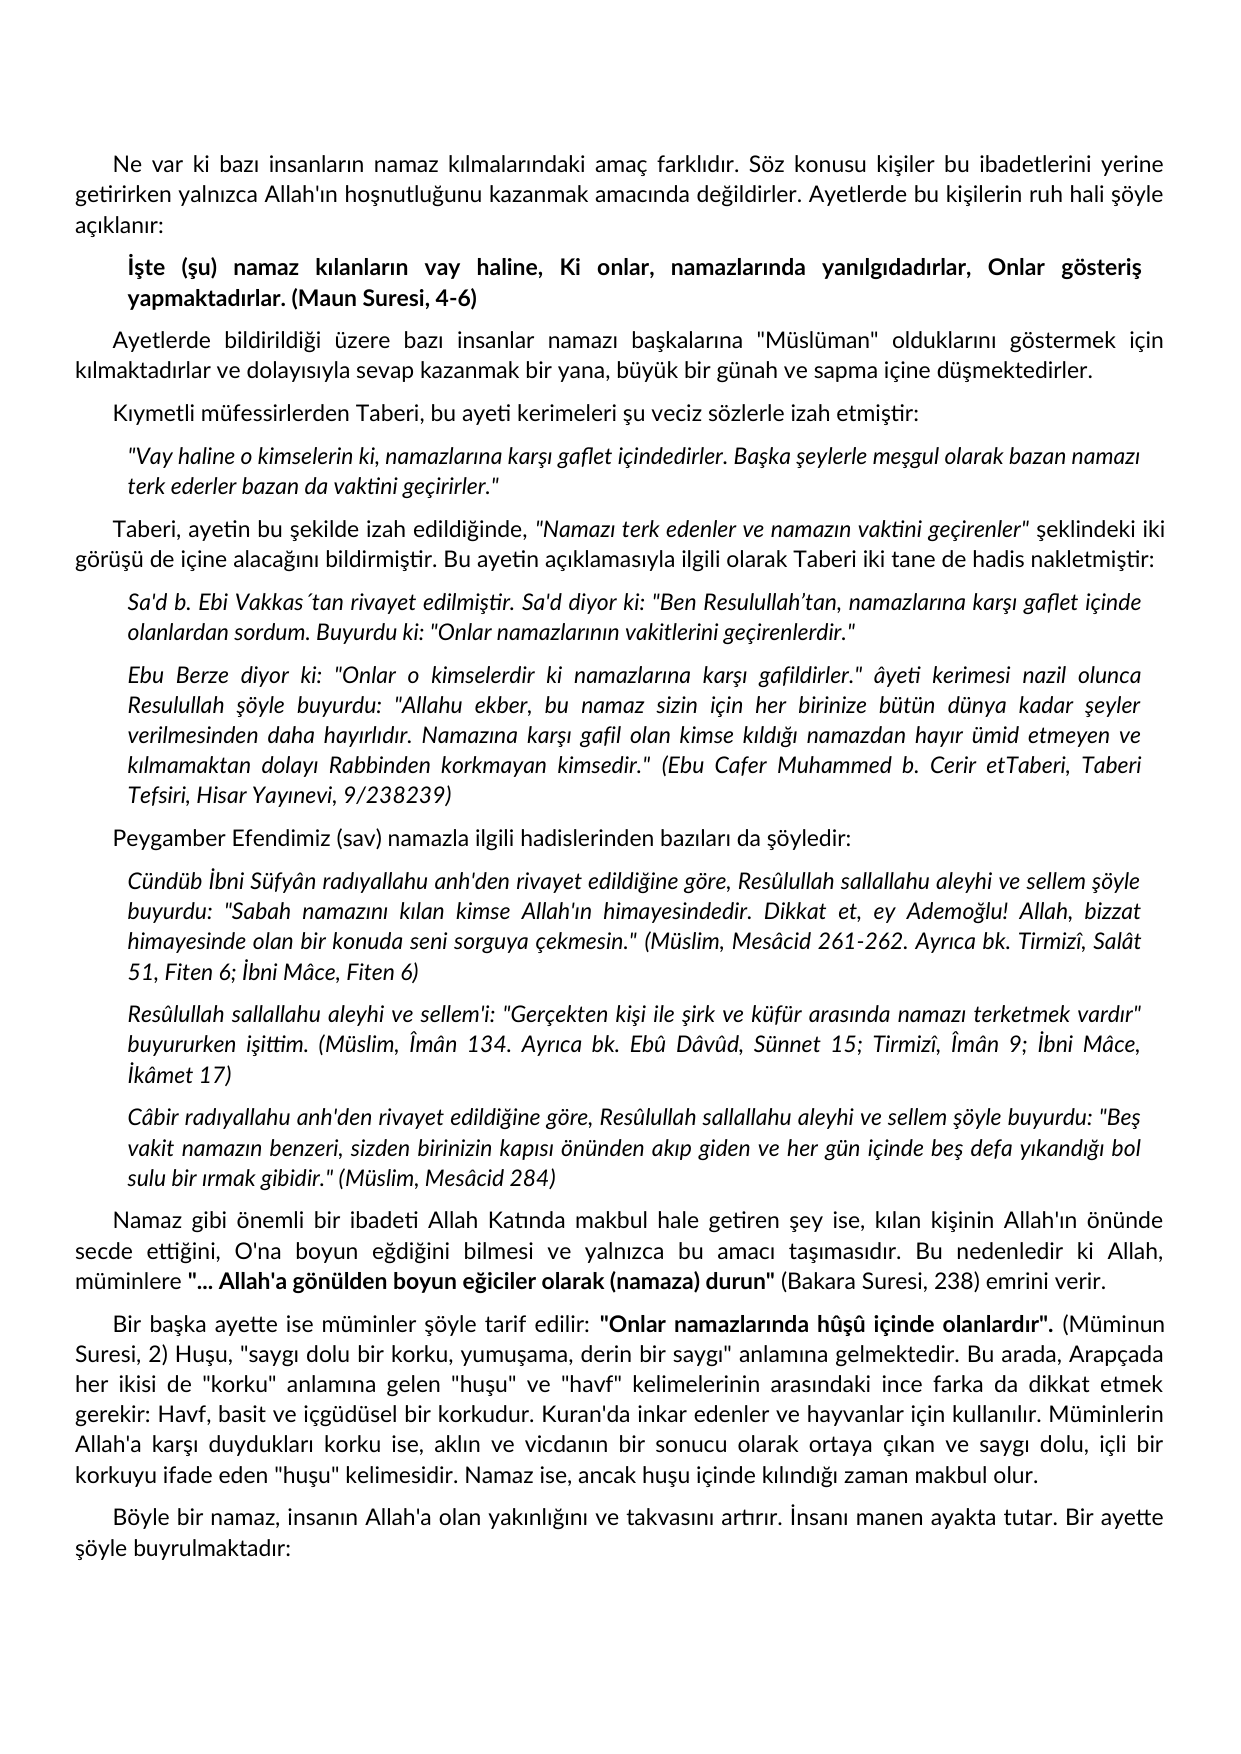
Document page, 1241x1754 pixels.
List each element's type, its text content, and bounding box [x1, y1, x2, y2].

text Ayetlerde bildirildiği üzere bazı insanlar namazı başkalarına "Müslüman" olduklarını göstermek için kılmaktadırlar ve dolayısıyla sevap kazanmak bir yana, büyük bir günah ve sapma içine düşmektedirler. [75, 326, 1165, 384]
text İşte (şu) namaz kılanların vay haline, Ki onlar, namazlarında yanılgıdadırlar, Onlar gösteriş yapmaktadırlar. (Maun Suresi, 4-6) [127, 253, 1143, 311]
text "Vay haline o kimselerin ki, namazlarına karşı gaflet içindedirler. Başka şeylerle meşgul olarak bazan namazı terk ederler bazan da vaktini geçirirler." [127, 442, 1143, 499]
text Resûlullah sallallahu aleyhi ve sellem'i: "Gerçekten kişi ile şirk ve küfür arasında namazı terketmek vardır" buyururken işittim. (Müslim, Îmân 134. Ayrıca bk. Ebû Dâvûd, Sünnet 15; Tirmizî, Îmân 9; İbni Mâce, İkâmet 17) [127, 1000, 1143, 1088]
text Namaz gibi önemli bir ibadeti Allah Katında makbul hale getiren şey ise, kılan kişinin Allah'ın önünde secde ettiğini, O'na boyun eğdiğini bilmesi ve yalnızca bu amacı taşımasıdır. Bu nedenledir ki Allah, müminlere "... Allah'a gönülden boyun eğiciler olarak (namaza) durun" (Bakara Suresi, 238) emrini verir. [75, 1206, 1165, 1294]
text Bir başka ayette ise müminler şöyle tarif edilir: "Onlar namazlarında hûşû içinde olanlardır". (Müminun Suresi, 2) Huşu, "saygı dolu bir korku, yumuşama, derin bir saygı" anlamına gelmektedir. Bu arada, Arapçada her ikisi de "korku" anlamına gelen "huşu" ve "havf" kelimelerinin arasındaki ince farka da dikkat etmek gerekir: Havf, basit ve içgüdüsel bir korkudur. Kuran'da inkar edenler ve hayvanlar için kullanılır. Müminlerin Allah'a karşı duydukları korku ise, aklın ve vicdanın bir sonucu olarak ortaya çıkan ve saygı dolu, içli bir korkuyu ifade eden "huşu" kelimesidir. Namaz ise, ancak huşu içinde kılındığı zaman makbul olur. [75, 1309, 1165, 1488]
text Taberi, ayetin bu şekilde izah edildiğinde, "Namazı terk edenler ve namazın vaktini geçirenler" şeklindeki iki görüşü de içine alacağını bildirmiştir. Bu ayetin açıklamasıyla ilgili olarak Taberi iki tane de hadis nakletmiştir: [75, 514, 1165, 572]
text Ne var ki bazı insanların namaz kılmalarındaki amaç farklıdır. Söz konusu kişiler bu ibadetlerini yerine getirirken yalnızca Allah'ın hoşnutluğunu kazanmak amacında değildirler. Ayetlerde bu kişilerin ruh hali şöyle açıklanır: [75, 150, 1165, 238]
text Cündüb İbni Süfyân radıyallahu anh'den rivayet edildiğine göre, Resûlullah sallallahu aleyhi ve sellem şöyle buyurdu: "Sabah namazını kılan kimse Allah'ın himayesindedir. Dikkat et, ey Ademoğlu! Allah, bizzat himayesinde olan bir konuda seni sorguya çekmesin." (Müslim, Mesâcid 261-262. Ayrıca bk. Tirmizî, Salât 51, Fiten 6; İbni Mâce, Fiten 6) [127, 867, 1143, 985]
text Sa'd b. Ebi Vakkas´tan rivayet edilmiştir. Sa'd diyor ki: "Ben Resulullah’tan, namazlarına karşı gaflet içinde olanlardan sordum. Buyurdu ki: "Onlar namazlarının vakitlerini geçirenlerdir." [127, 587, 1143, 645]
text Böyle bir namaz, insanın Allah'a olan yakınlığını ve takvasını artırır. İnsanı manen ayakta tutar. Bir ayette şöyle buyrulmaktadır: [75, 1503, 1165, 1561]
text Ebu Berze diyor ki: "Onlar o kimselerdir ki namazlarına karşı gafildirler." âyeti kerimesi nazil olunca Resulullah şöyle buyurdu: "Allahu ekber, bu namaz sizin için her birinize bütün dünya kadar şeyler verilmesinden daha hayırlıdır. Namazına karşı gafil olan kimse kıldığı namazdan hayır ümid etmeyen ve kılmamaktan dolayı Rabbinden korkmayan kimsedir." (Ebu Cafer Muhammed b. Cerir etTaberi, Taberi Tefsiri, Hisar Yayınevi, 9/238239) [127, 660, 1143, 809]
text Kıymetli müfessirlerden Taberi, bu ayeti kerimeleri şu veciz sözlerle izah etmiştir: [75, 399, 1165, 426]
text Câbir radıyallahu anh'den rivayet edildiğine göre, Resûlullah sallallahu aleyhi ve sellem şöyle buyurdu: "Beş vakit namazın benzeri, sizden birinizin kapısı önünden akıp giden ve her gün içinde beş defa yıkandığı bol sulu bir ırmak gibidir." (Müslim, Mesâcid 284) [127, 1103, 1143, 1191]
text Peygamber Efendimiz (sav) namazla ilgili hadislerinden bazıları da şöyledir: [75, 824, 1165, 851]
